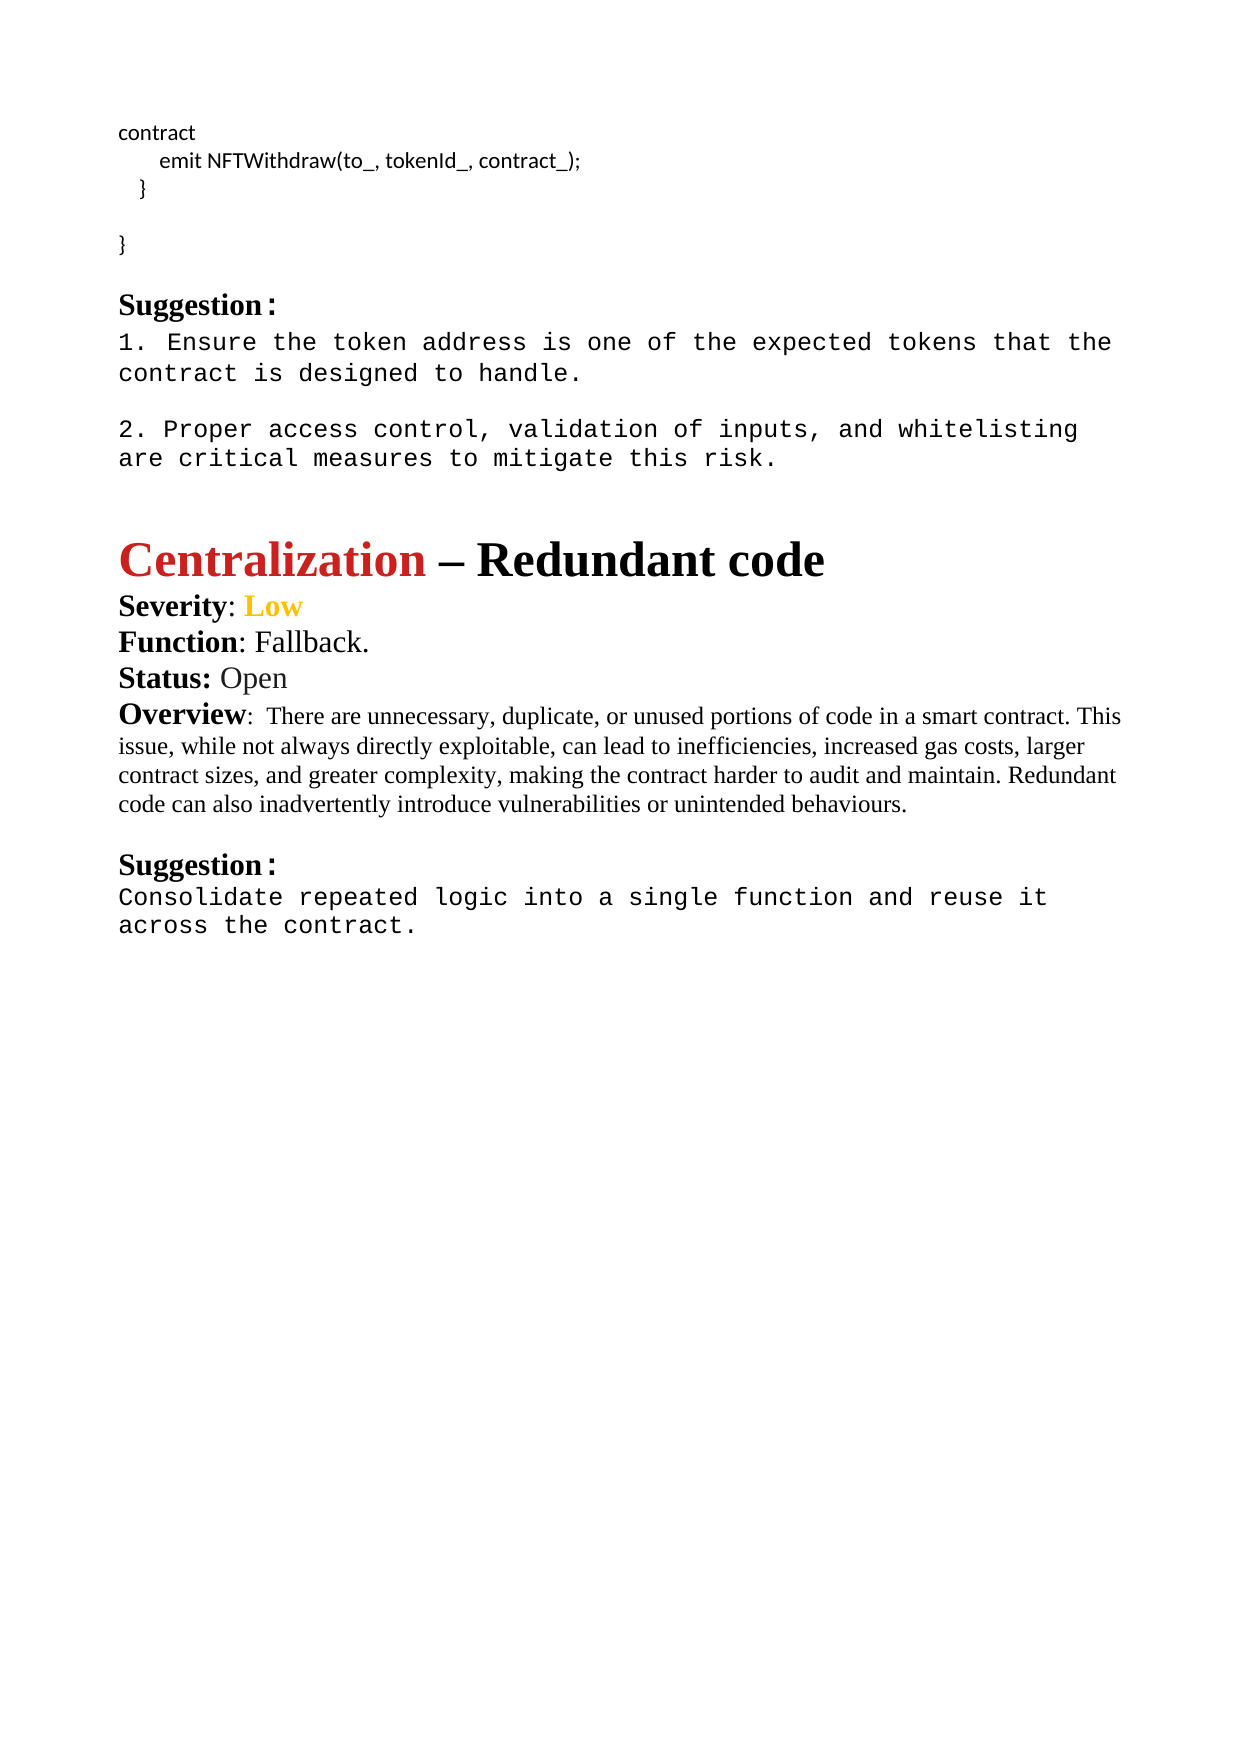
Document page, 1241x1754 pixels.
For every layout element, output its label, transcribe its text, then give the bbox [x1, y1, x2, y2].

text Overview: There are unnecessary, duplicate, or unused portions of code in a smart contract. This issue, while not always directly exploitable, can lead to inefficiencies, increased gas costs, larger contract sizes, and greater complexity, making the contract harder to audit and maintain. Redundant code can also inadvertently introduce vulnerabilities or unintended behaviours. [118, 696, 1122, 818]
text Suggestion: Consolidate repeated logic into a single function and reuse it across the contract. [118, 818, 1122, 941]
text Status: Open [118, 659, 1122, 696]
text Function: Fallback. [118, 624, 1122, 659]
text Severity: Low [118, 588, 1122, 624]
text contract [118, 118, 1122, 146]
text } Suggestion: 1. Ensure the token address is one of the expected tokens that the contract is designed to handle. 2. Proper access control, validation of inputs, and whitelisting are critical measures to mitigate this risk. Centralization – Redundant code [118, 230, 1122, 588]
text emit NFTWithdraw(to_, tokenId_, contract_); [118, 146, 1122, 174]
text } [118, 174, 1122, 202]
